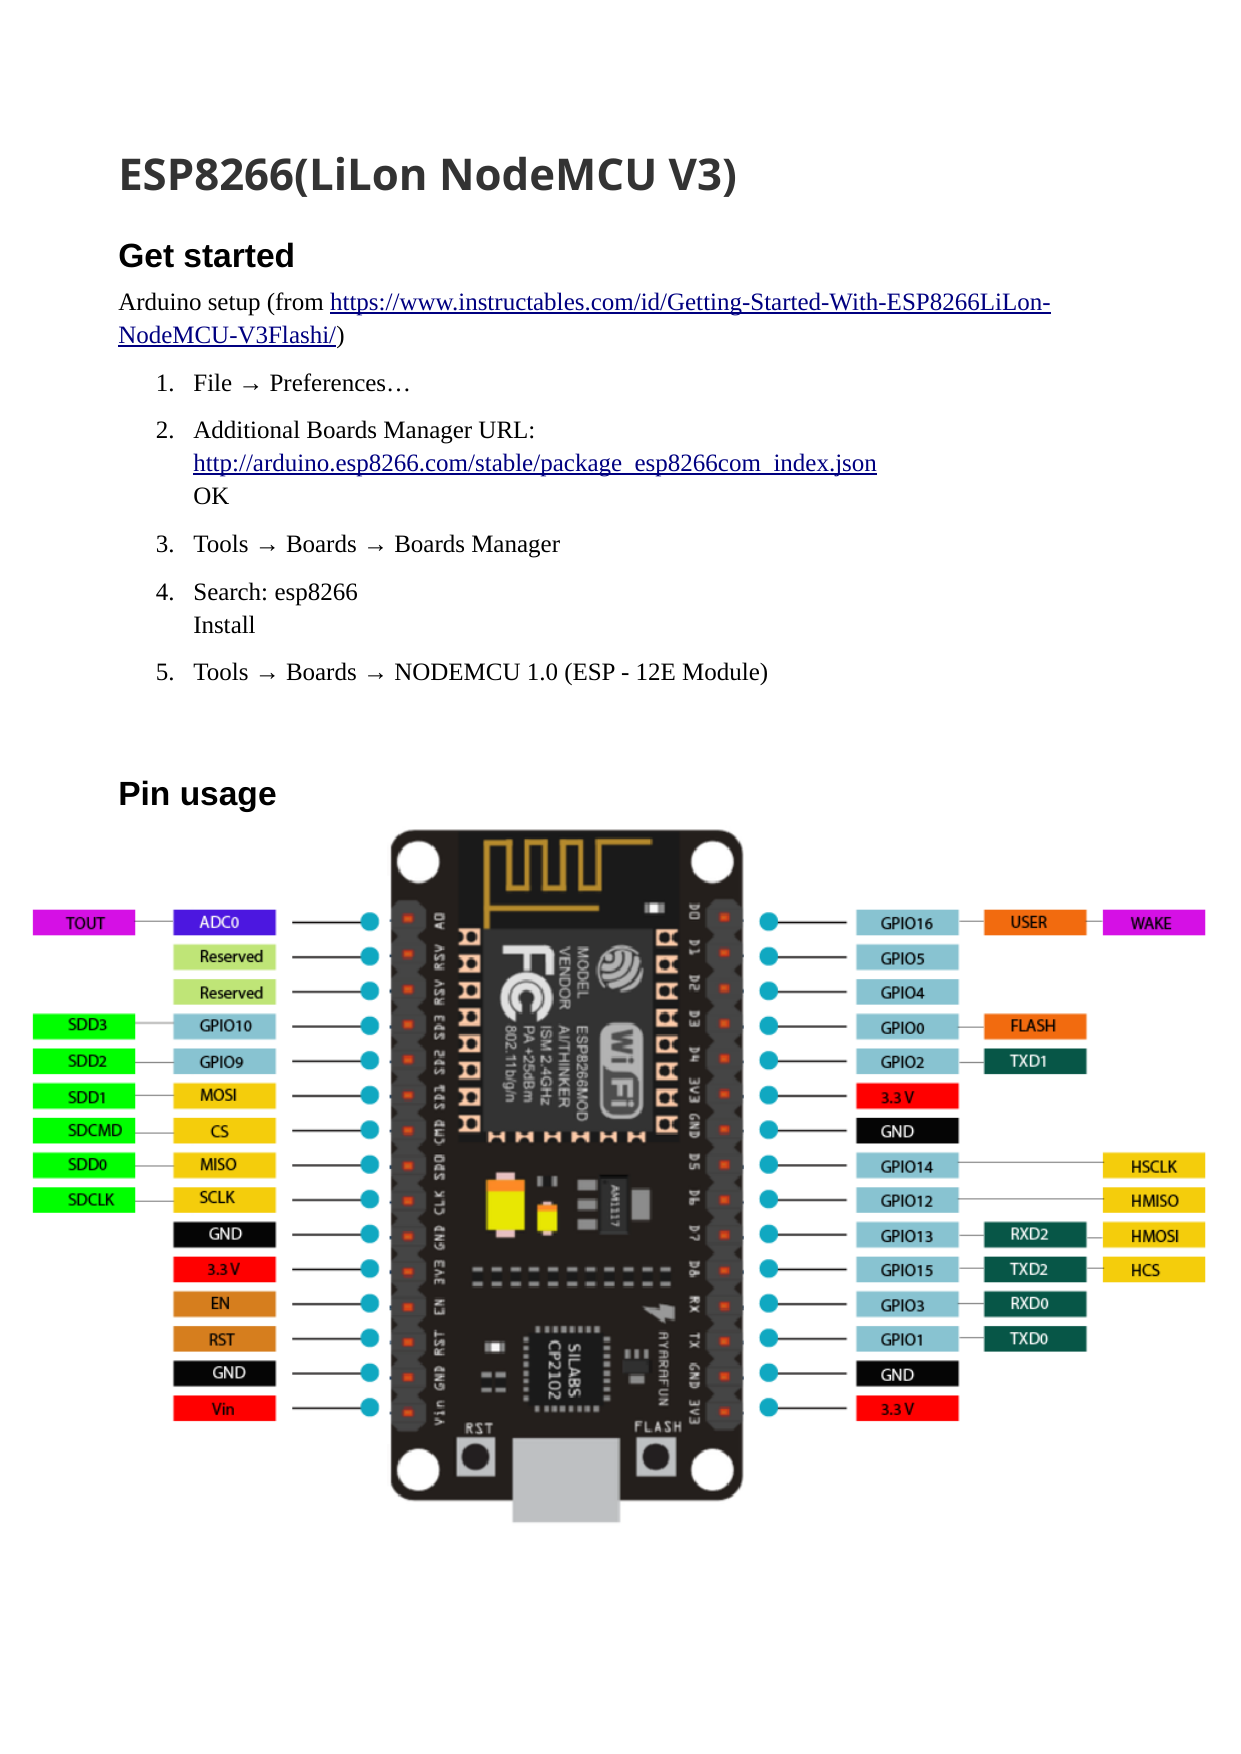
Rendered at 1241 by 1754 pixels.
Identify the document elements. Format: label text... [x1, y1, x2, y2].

subtitle Get started [118, 236, 1122, 275]
list Additional Boards Manager URL: http://arduino.esp8266.com/stable/package_esp8266com_index.json OK [156, 415, 1122, 510]
picture [25, 823, 1215, 1538]
subtitle Pin usage [118, 773, 1122, 812]
list Tools → Boards → Boards Manager [156, 529, 1122, 558]
text Arduino setup (from https://www.instructables.com/id/Getting-Started-With-ESP8266LiLon-NodeMCU-V3Flashi/) [118, 287, 1122, 349]
list File → Preferences… [156, 368, 1122, 397]
list Tools → Boards → NODEMCU 1.0 (ESP - 12E Module) [156, 657, 1122, 686]
list Search: esp8266 Install [156, 577, 1122, 638]
subtitle ESP8266(LiLon NodeMCU V3) [118, 143, 1122, 203]
